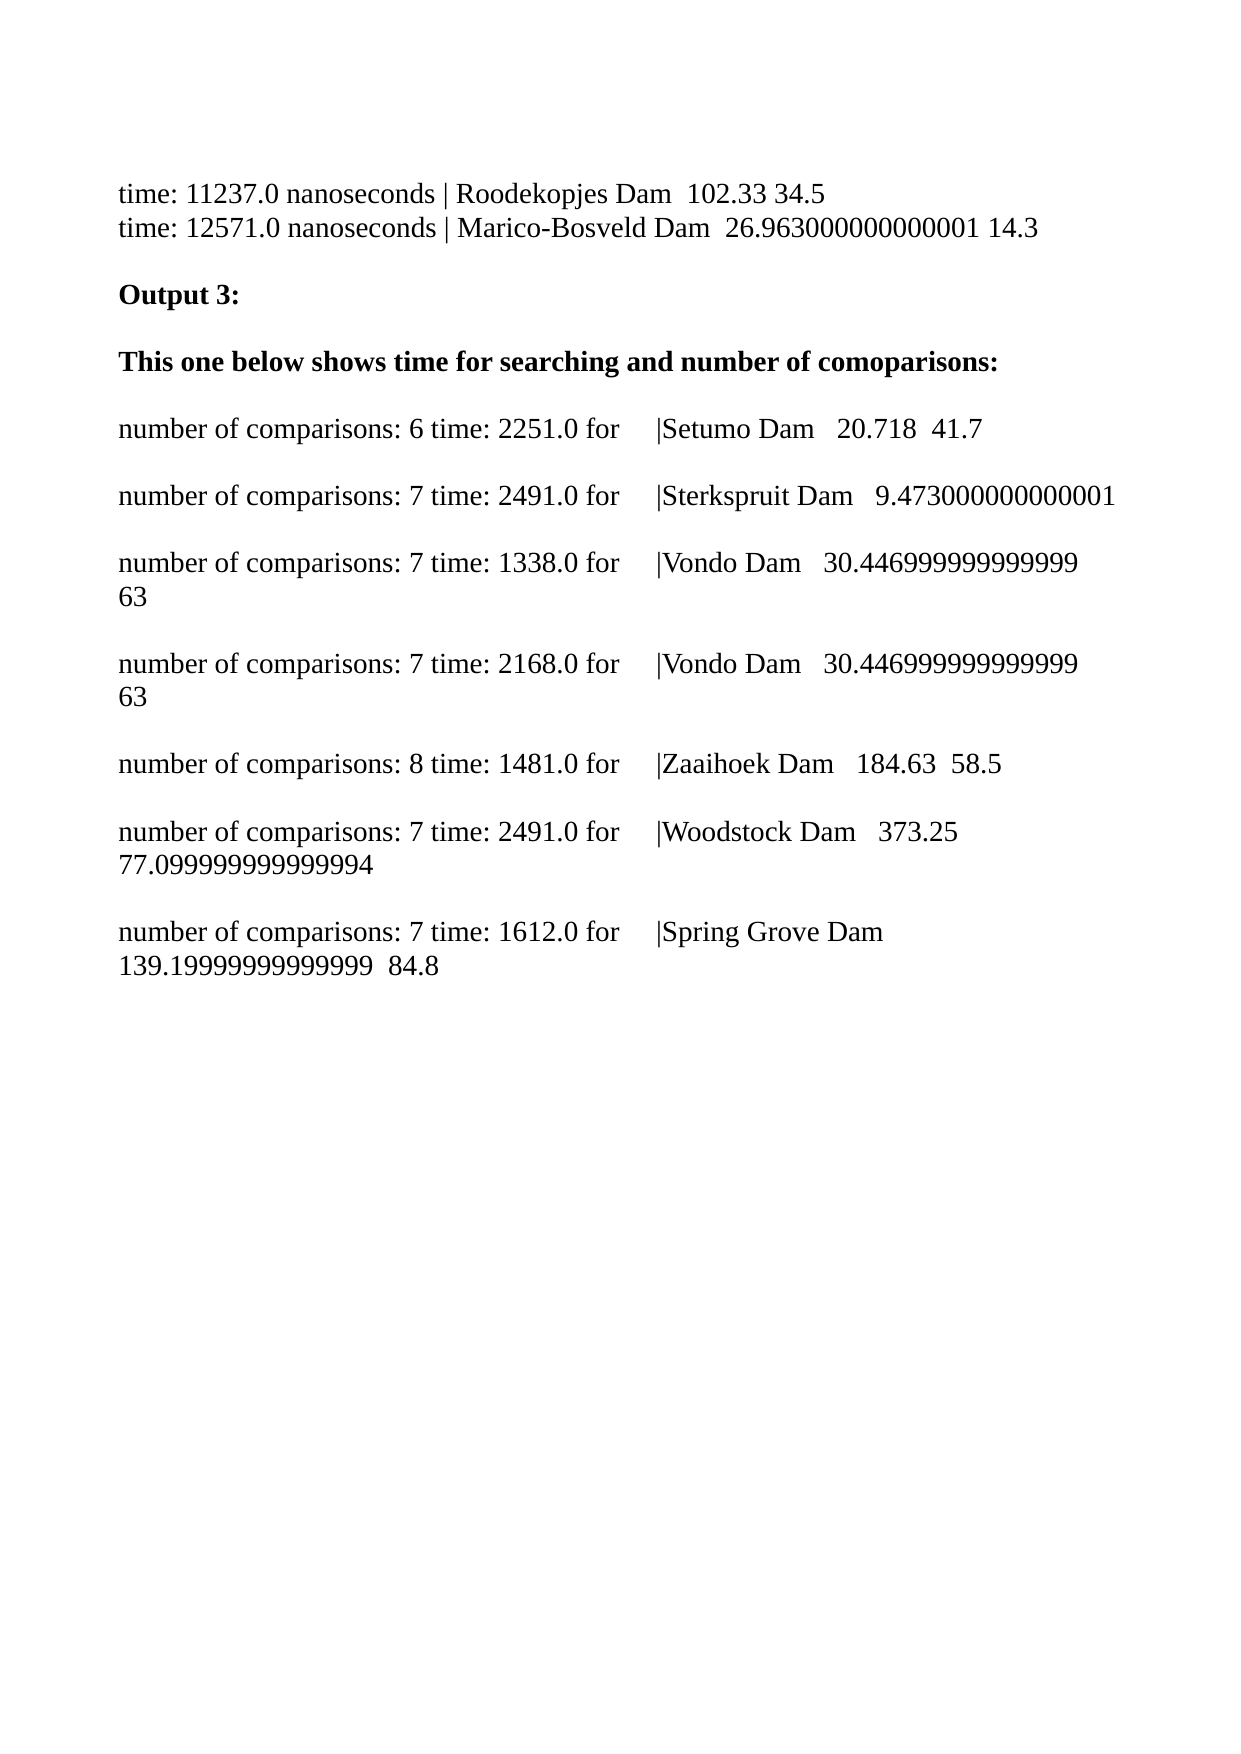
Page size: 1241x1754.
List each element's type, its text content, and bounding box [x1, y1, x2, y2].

text number of comparisons: 7 time: 2491.0 for |Woodstock Dam 373.25 77.099999999999994 [118, 814, 1122, 881]
text number of comparisons: 7 time: 2491.0 for |Sterkspruit Dam 9.473000000000001 [118, 478, 1122, 512]
text number of comparisons: 7 time: 1612.0 for |Spring Grove Dam 139.19999999999999 84.8 [118, 914, 1122, 981]
text number of comparisons: 7 time: 1338.0 for |Vondo Dam 30.446999999999999 63 [118, 545, 1122, 612]
text number of comparisons: 7 time: 2168.0 for |Vondo Dam 30.446999999999999 63 [118, 646, 1122, 713]
text number of comparisons: 8 time: 1481.0 for |Zaaihoek Dam 184.63 58.5 [118, 747, 1122, 780]
text Output 3: [118, 277, 1122, 311]
text time: 11237.0 nanoseconds | Roodekopjes Dam 102.33 34.5 [118, 176, 1122, 210]
text This one below shows time for searching and number of comoparisons: [118, 344, 1122, 378]
text number of comparisons: 6 time: 2251.0 for |Setumo Dam 20.718 41.7 [118, 411, 1122, 445]
text time: 12571.0 nanoseconds | Marico-Bosveld Dam 26.963000000000001 14.3 [118, 210, 1122, 243]
